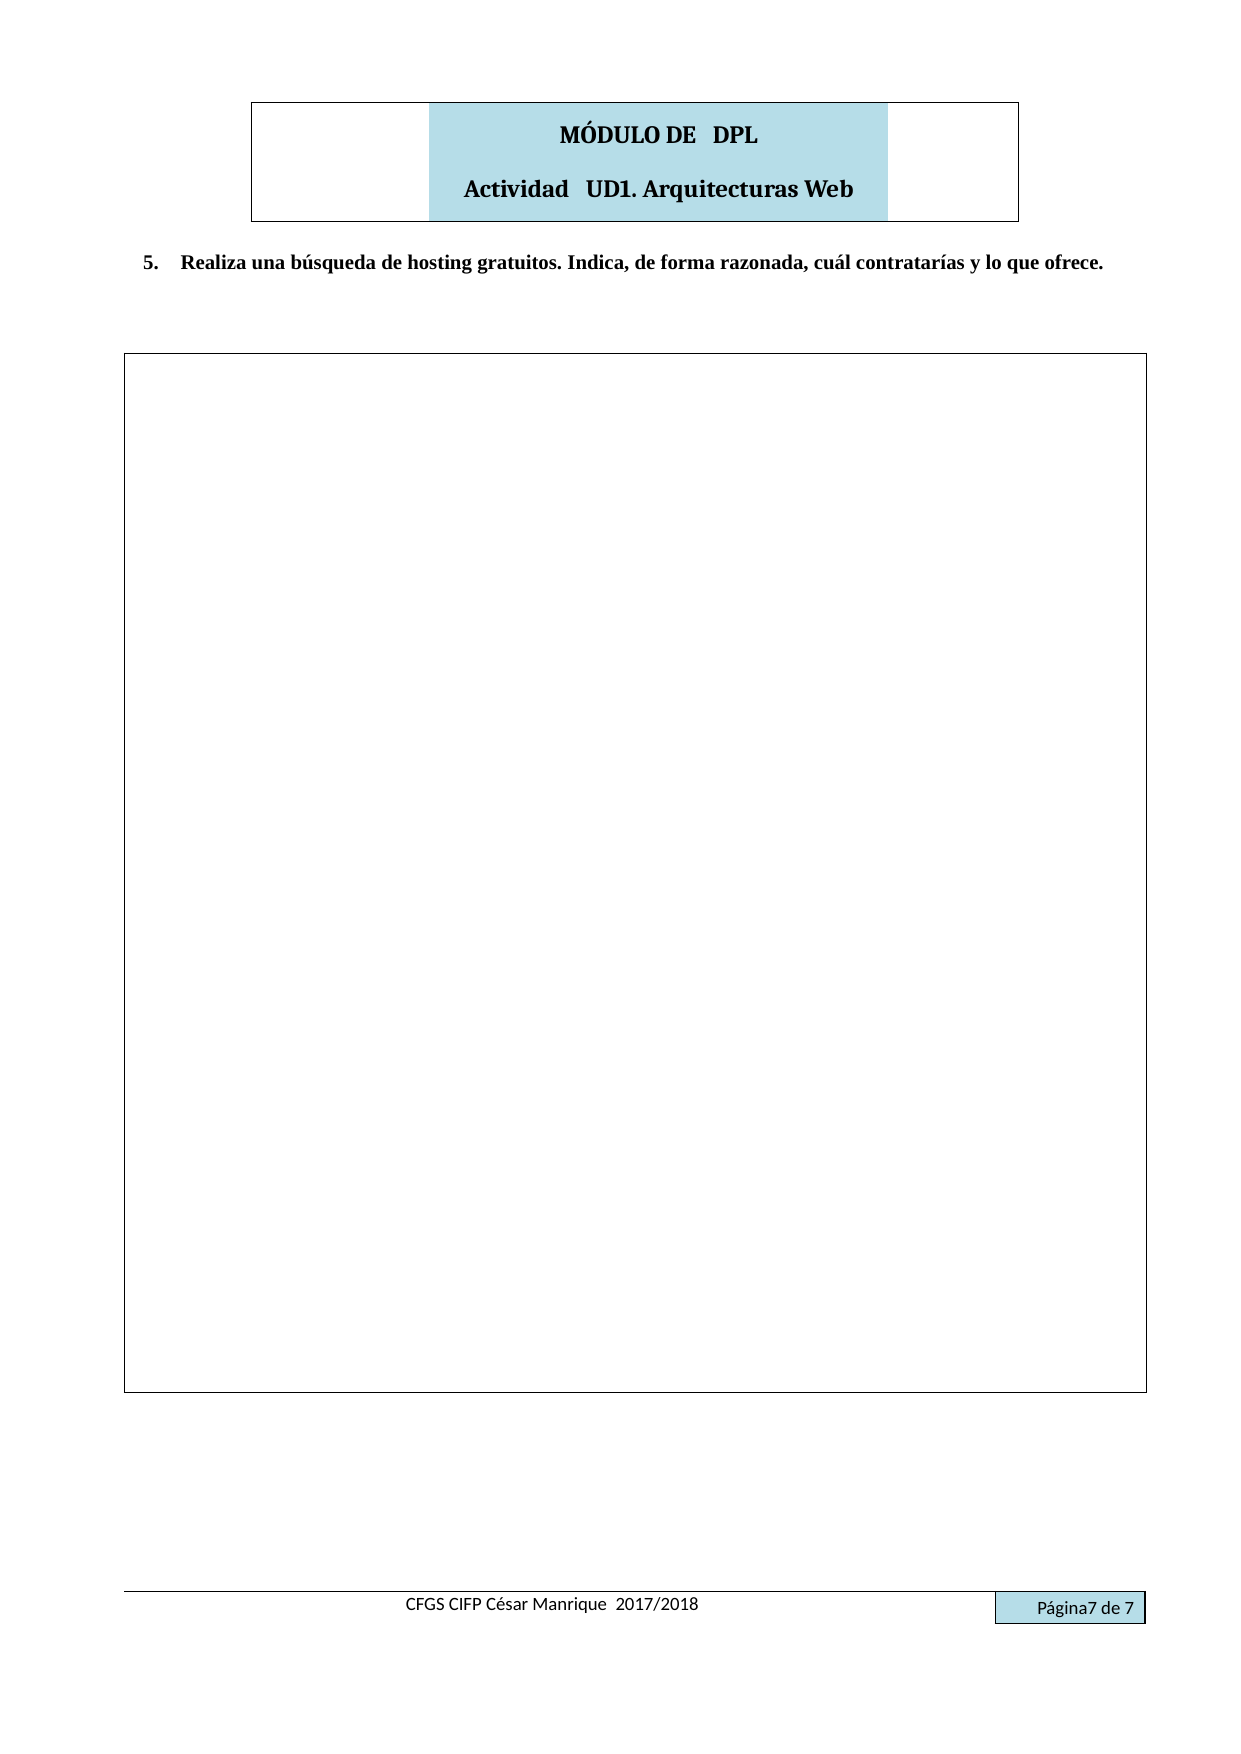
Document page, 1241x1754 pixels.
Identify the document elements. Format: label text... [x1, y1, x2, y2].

list Realiza una búsqueda de hosting gratuitos. Indica, de forma razonada, cuál contratarías y lo que ofrece. [143, 250, 1146, 274]
table_header [125, 354, 1146, 1392]
